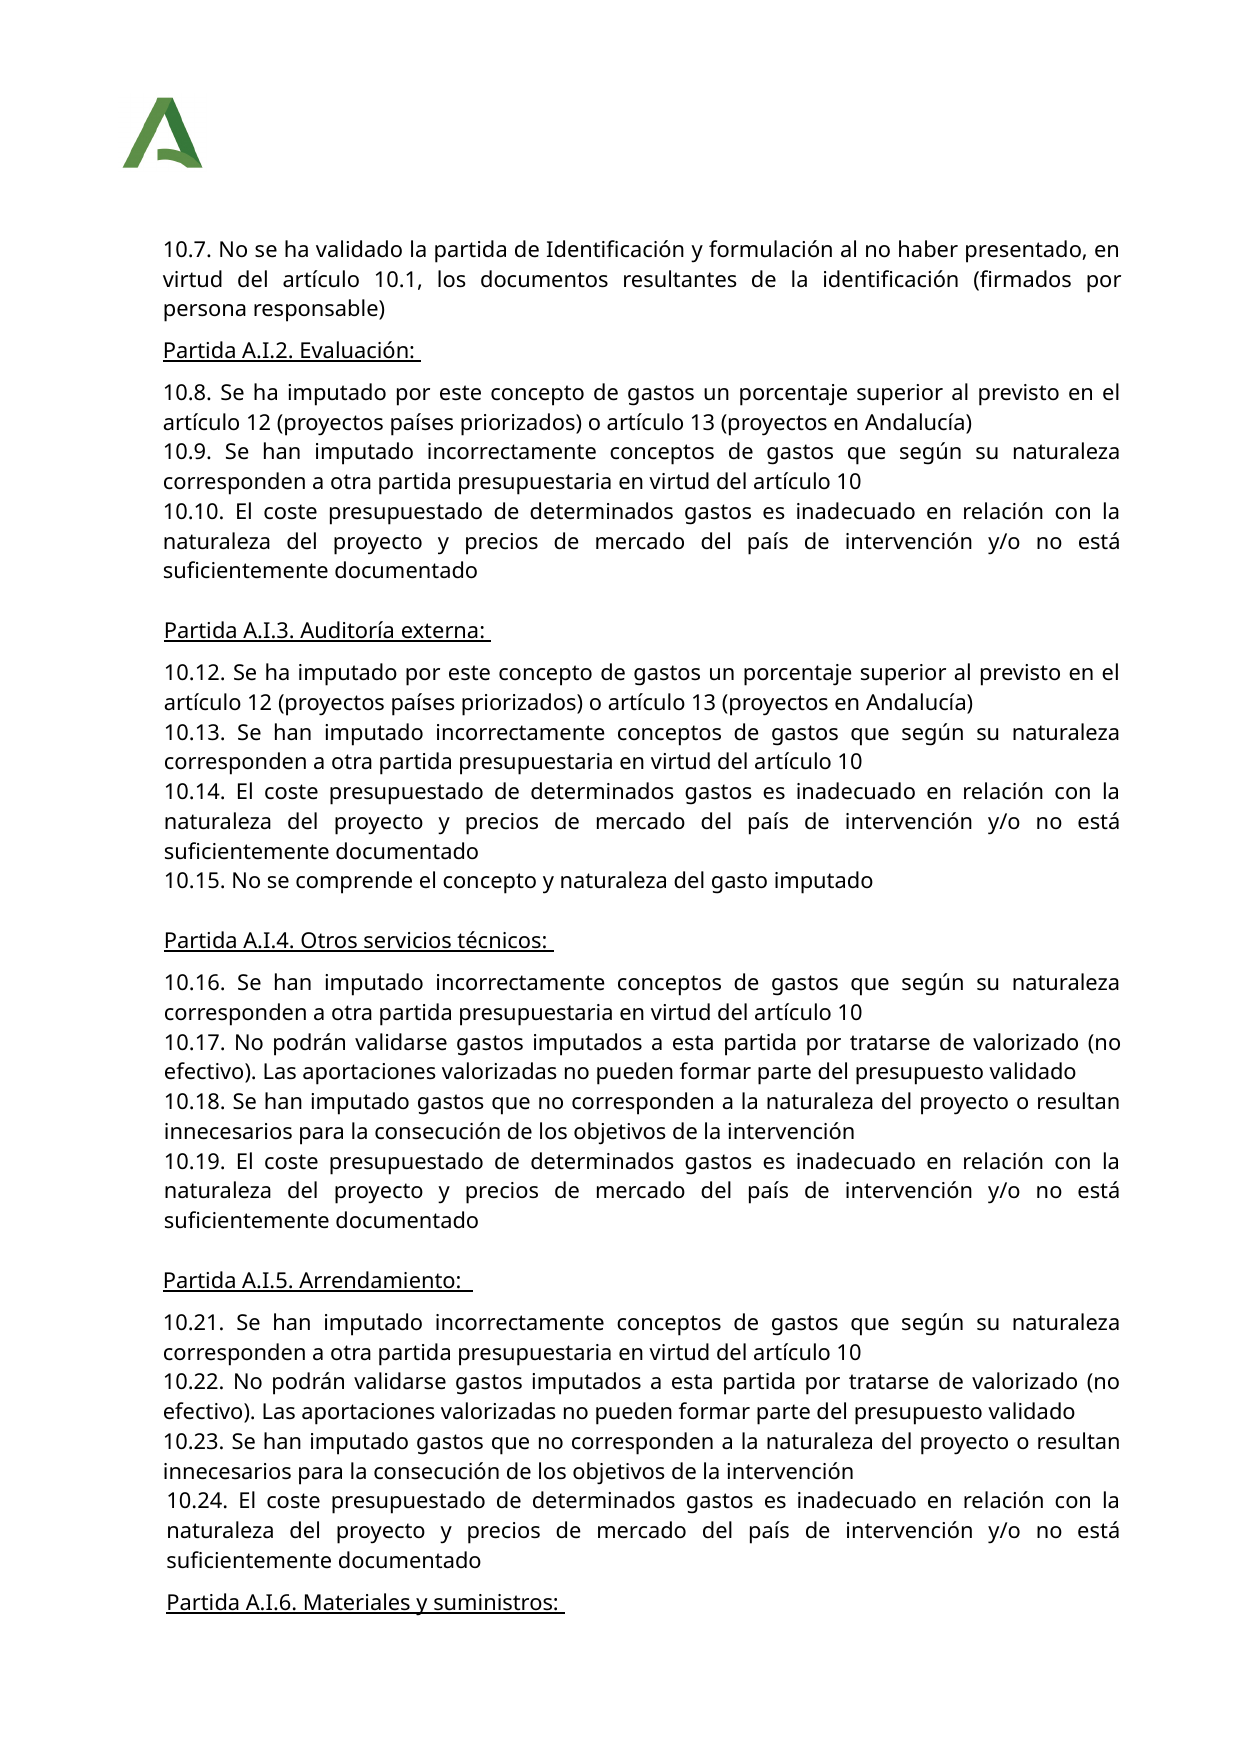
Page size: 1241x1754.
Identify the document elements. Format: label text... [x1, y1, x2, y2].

text Partida A.I.4. Otros servicios técnicos: [164, 925, 1122, 955]
text 10.22. No podrán validarse gastos imputados a esta partida por tratarse de valorizado (no efectivo). Las aportaciones valorizadas no pueden formar parte del presupuesto validado [163, 1366, 1122, 1426]
text Partida A.I.3. Auditoría externa: [164, 615, 1122, 645]
text Partida A.I.6. Materiales y suministros: [166, 1587, 1122, 1617]
picture [118, 93, 207, 172]
text 10.24. El coste presupuestado de determinados gastos es inadecuado en relación con la naturaleza del proyecto y precios de mercado del país de intervención y/o no está suficientemente documentado [166, 1486, 1122, 1575]
text 10.12. Se ha imputado por este concepto de gastos un porcentaje superior al previsto en el artículo 12 (proyectos países priorizados) o artículo 13 (proyectos en Andalucía) [164, 657, 1122, 717]
text 10.14. El coste presupuestado de determinados gastos es inadecuado en relación con la naturaleza del proyecto y precios de mercado del país de intervención y/o no está suficientemente documentado [164, 776, 1122, 866]
text 10.9. Se han imputado incorrectamente conceptos de gastos que según su naturaleza corresponden a otra partida presupuestaria en virtud del artículo 10 [163, 436, 1122, 496]
text 10.16. Se han imputado incorrectamente conceptos de gastos que según su naturaleza corresponden a otra partida presupuestaria en virtud del artículo 10 [164, 967, 1122, 1027]
text 10.8. Se ha imputado por este concepto de gastos un porcentaje superior al previsto en el artículo 12 (proyectos países priorizados) o artículo 13 (proyectos en Andalucía) [163, 377, 1122, 436]
text 10.19. El coste presupuestado de determinados gastos es inadecuado en relación con la naturaleza del proyecto y precios de mercado del país de intervención y/o no está suficientemente documentado [164, 1146, 1122, 1235]
text 10.18. Se han imputado gastos que no corresponden a la naturaleza del proyecto o resultan innecesarios para la consecución de los objetivos de la intervención [164, 1086, 1122, 1146]
text 10.15. No se comprende el concepto y naturaleza del gasto imputado [164, 866, 1122, 895]
text 10.21. Se han imputado incorrectamente conceptos de gastos que según su naturaleza corresponden a otra partida presupuestaria en virtud del artículo 10 [163, 1307, 1122, 1366]
text 10.7. No se ha validado la partida de Identificación y formulación al no haber presentado, en virtud del artículo 10.1, los documentos resultantes de la identificación (firmados por persona responsable) [163, 234, 1122, 323]
text 10.13. Se han imputado incorrectamente conceptos de gastos que según su naturaleza corresponden a otra partida presupuestaria en virtud del artículo 10 [164, 717, 1122, 776]
text Partida A.I.2. Evaluación: [163, 335, 1122, 365]
text 10.23. Se han imputado gastos que no corresponden a la naturaleza del proyecto o resultan innecesarios para la consecución de los objetivos de la intervención [163, 1426, 1122, 1486]
text 10.17. No podrán validarse gastos imputados a esta partida por tratarse de valorizado (no efectivo). Las aportaciones valorizadas no pueden formar parte del presupuesto validado [164, 1027, 1122, 1086]
text 10.10. El coste presupuestado de determinados gastos es inadecuado en relación con la naturaleza del proyecto y precios de mercado del país de intervención y/o no está suficientemente documentado [163, 496, 1122, 585]
text Partida A.I.5. Arrendamiento: [163, 1265, 1122, 1295]
